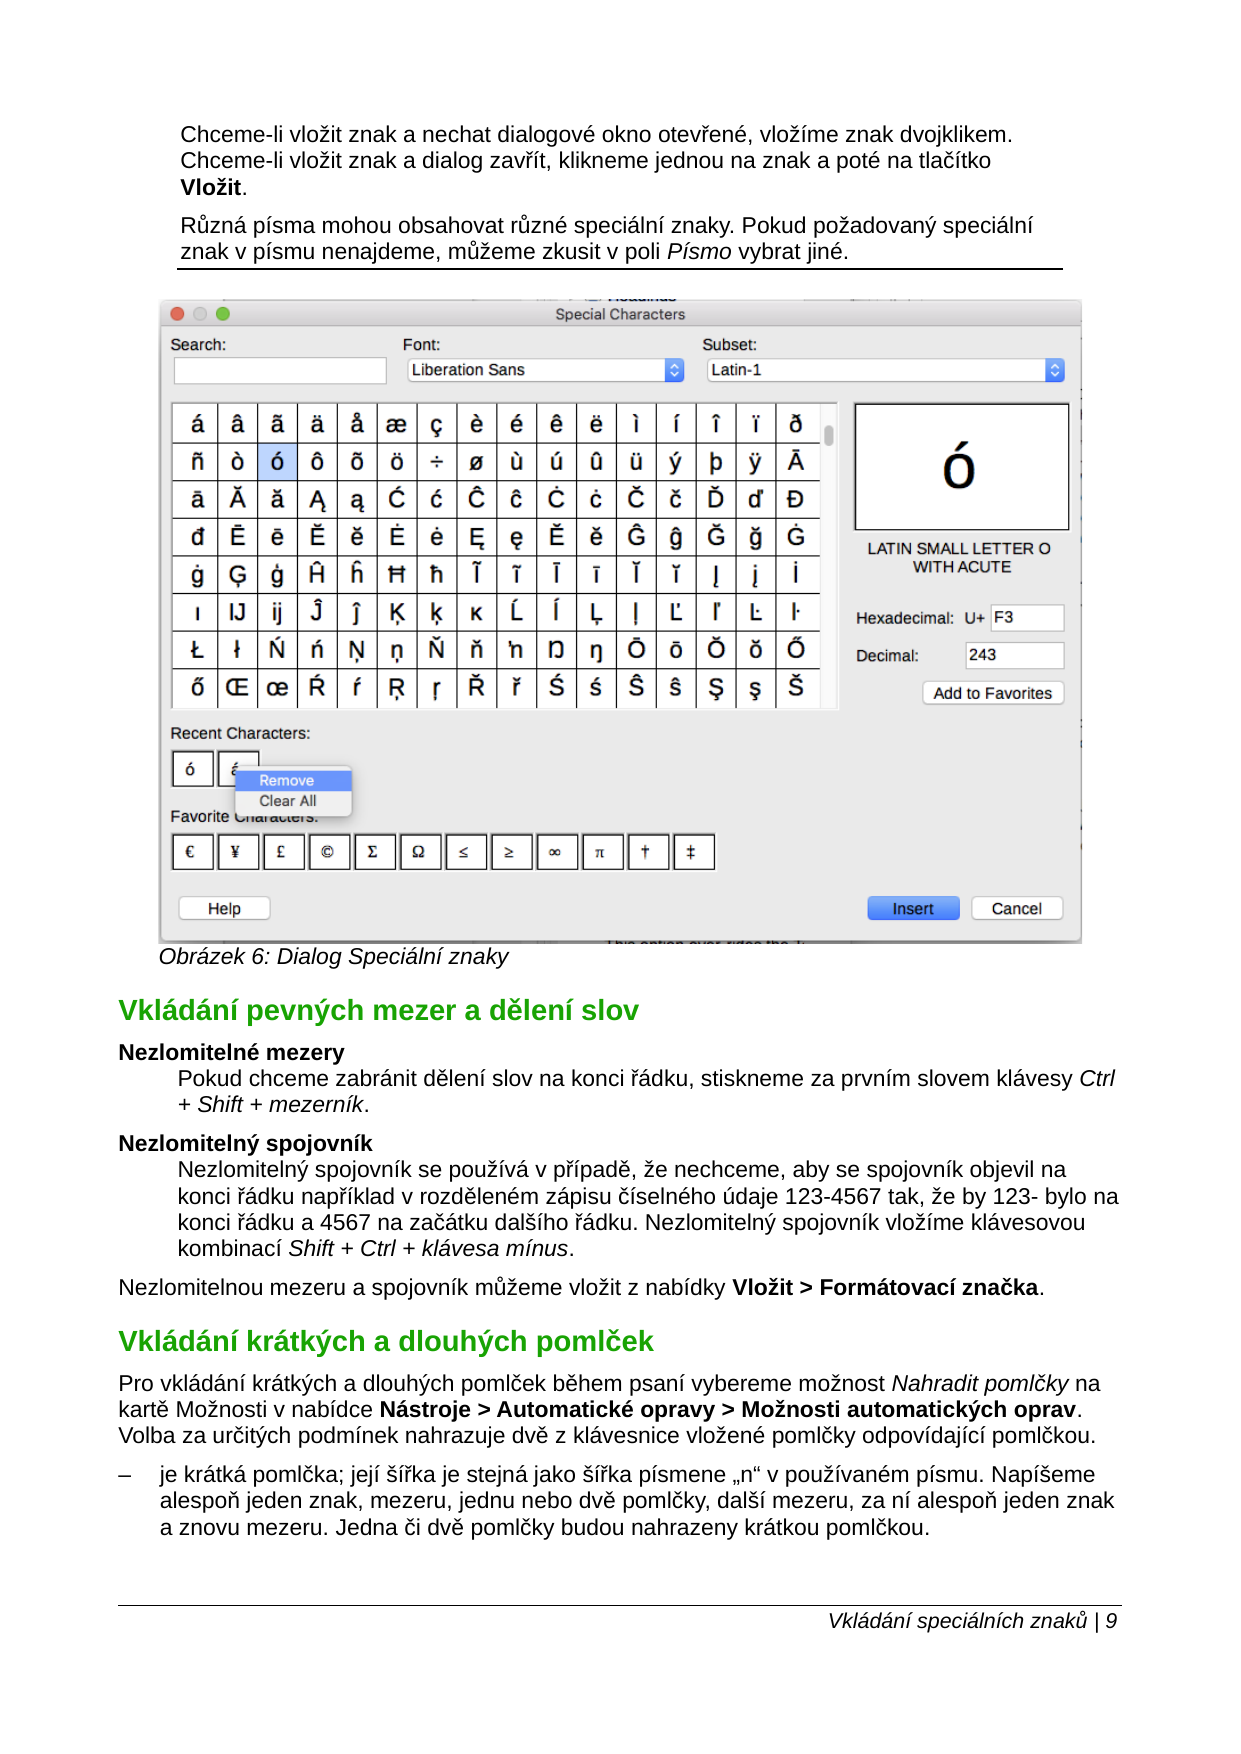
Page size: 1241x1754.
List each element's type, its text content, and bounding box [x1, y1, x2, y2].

text Chceme-li vložit znak a nechat dialogové okno otevřené, vložíme znak dvojklikem. Chceme-li vložit znak a dialog zavřít, klikneme jednou na znak a poté na tlačítko Vložit. [177, 118, 1063, 200]
subtitle Vkládání krátkých a dlouhých pomlček [118, 1324, 1122, 1358]
text Různá písma mohou obsahovat různé speciální znaky. Pokud požadovaný speciální znak v písmu nenajdeme, můžeme zkusit v poli Písmo vybrat jiné. [177, 209, 1063, 268]
text – je krátká pomlčka; její šířka je stejná jako šířka písmene „n“ v používaném písmu. Napíšeme alespoň jeden znak, mezeru, jednu nebo dvě pomlčky, další mezeru, za ní alespoň jeden znak a znovu mezeru. Jedna či dvě pomlčky budou nahrazeny krátkou pomlčkou. [118, 1461, 1122, 1540]
text Pro vkládání krátkých a dlouhých pomlček během psaní vybereme možnost Nahradit pomlčky na kartě Možnosti v nabídce Nástroje > Automatické opravy > Možnosti automatických oprav. Volba za určitých podmínek nahrazuje dvě z klávesnice vložené pomlčky odpovídající pomlčkou. [118, 1369, 1122, 1449]
picture [158, 299, 1083, 944]
subtitle Vkládání pevných mezer a dělení slov [118, 993, 1122, 1027]
text Nezlomitelné mezery [118, 1038, 1122, 1065]
text Nezlomitelný spojovník se používá v případě, že nechceme, aby se spojovník objevil na konci řádku například v rozděleném zápisu číselného údaje 123‑4567 tak, že by 123- bylo na konci řádku a 4567 na začátku dalšího řádku. Nezlomitelný spojovník vložíme klávesovou kombinací Shift + Ctrl + klávesa mínus. [177, 1156, 1122, 1262]
text Nezlomitelnou mezeru a spojovník můžeme vložit z nabídky Vložit > Formátovací značka. [118, 1274, 1122, 1301]
text Pokud chceme zabránit dělení slov na konci řádku, stiskneme za prvním slovem klávesy Ctrl + Shift + mezerník. [177, 1065, 1122, 1117]
text Obrázek 6: Dialog Speciální znaky [158, 944, 1082, 969]
text Nezlomitelný spojovník [118, 1130, 1122, 1156]
